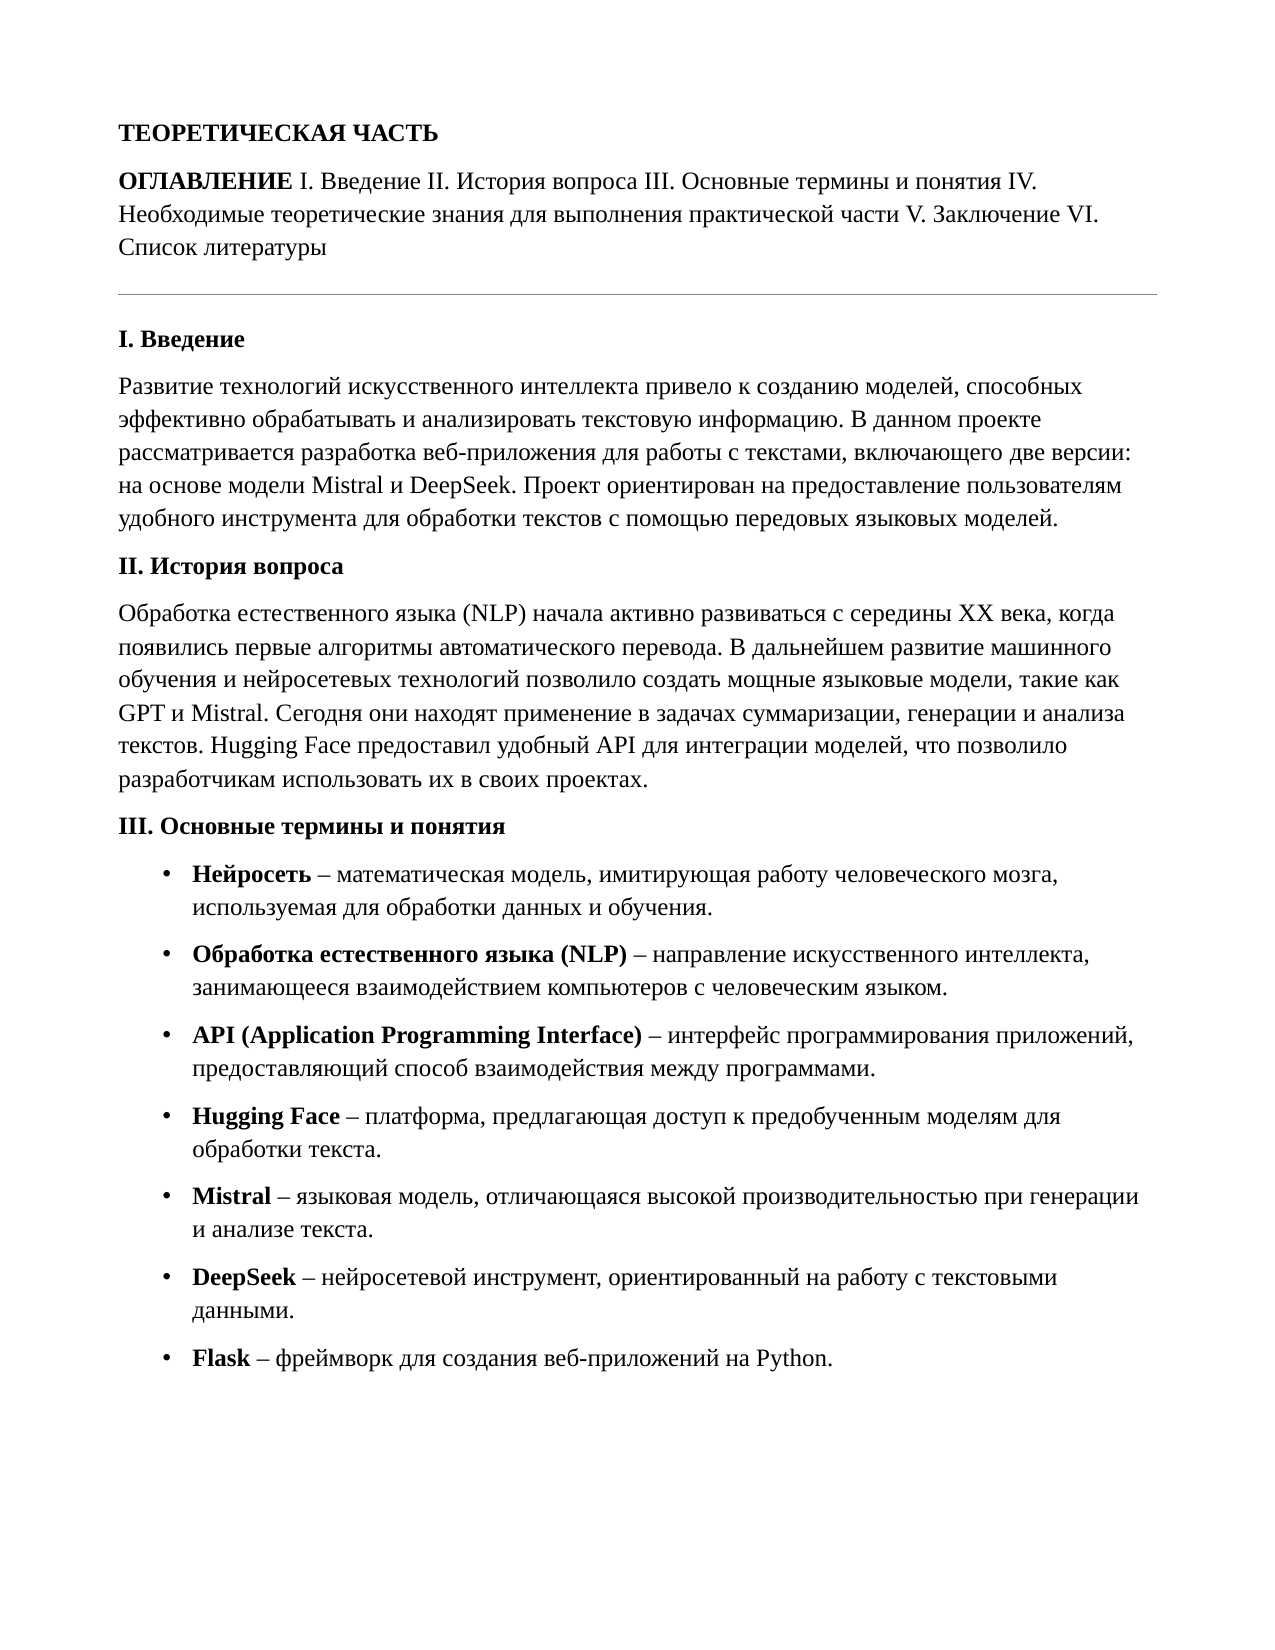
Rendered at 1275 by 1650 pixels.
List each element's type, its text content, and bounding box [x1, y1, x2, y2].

list Нейросеть – математическая модель, имитирующая работу человеческого мозга, используемая для обработки данных и обучения. [162, 859, 1157, 921]
list Hugging Face – платформа, предлагающая доступ к предобученным моделям для обработки текста. [162, 1101, 1157, 1162]
text Обработка естественного языка (NLP) начала активно развиваться с середины XX века, когда появились первые алгоритмы автоматического перевода. В дальнейшем развитие машинного обучения и нейросетевых технологий позволило создать мощные языковые модели, такие как GPT и Mistral. Сегодня они находят применение в задачах суммаризации, генерации и анализа текстов. Hugging Face предоставил удобный API для интеграции моделей, что позволило разработчикам использовать их в своих проектах. [118, 598, 1157, 792]
list DeepSeek – нейросетевой инструмент, ориентированный на работу с текстовыми данными. [162, 1262, 1157, 1324]
text Развитие технологий искусственного интеллекта привело к созданию моделей, способных эффективно обрабатывать и анализировать текстовую информацию. В данном проекте рассматривается разработка веб-приложения для работы с текстами, включающего две версии: на основе модели Mistral и DeepSeek. Проект ориентирован на предоставление пользователям удобного инструмента для обработки текстов с помощью передовых языковых моделей. [118, 371, 1157, 532]
text ОГЛАВЛЕНИЕ I. Введение II. История вопроса III. Основные термины и понятия IV. Необходимые теоретические знания для выполнения практической части V. Заключение VI. Список литературы [118, 166, 1157, 261]
list Flask – фреймворк для создания веб-приложений на Python. [162, 1343, 1157, 1371]
list API (Application Programming Interface) – интерфейс программирования приложений, предоставляющий способ взаимодействия между программами. [162, 1020, 1157, 1082]
list Обработка естественного языка (NLP) – направление искусственного интеллекта, занимающееся взаимодействием компьютеров с человеческим языком. [162, 939, 1157, 1001]
text III. Основные термины и понятия [118, 811, 1157, 840]
text ТЕОРЕТИЧЕСКАЯ ЧАСТЬ [118, 118, 1157, 147]
text I. Введение [118, 324, 1157, 352]
text II. История вопроса [118, 551, 1157, 580]
list Mistral – языковая модель, отличающаяся высокой производительностью при генерации и анализе текста. [162, 1181, 1157, 1243]
